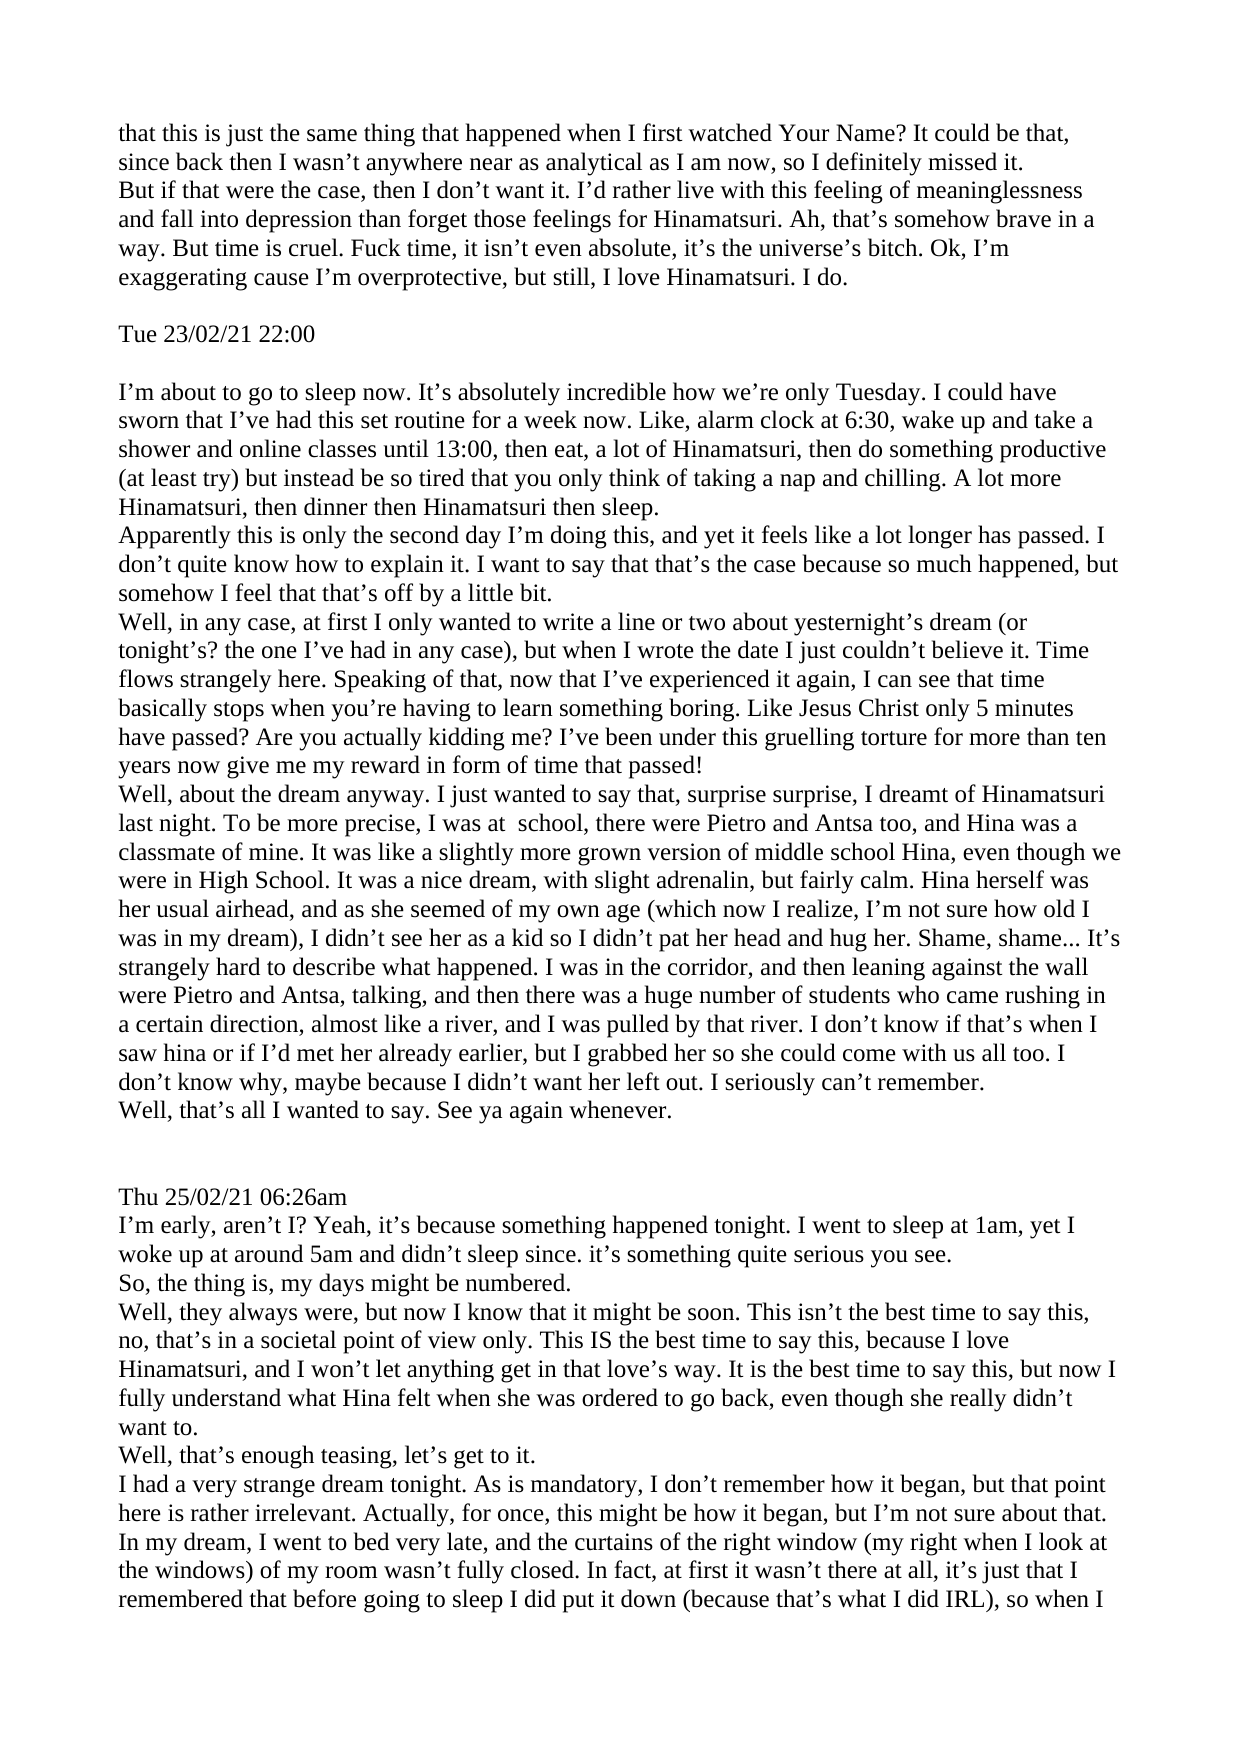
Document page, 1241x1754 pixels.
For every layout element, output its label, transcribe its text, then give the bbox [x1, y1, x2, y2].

text I’m about to go to sleep now. It’s absolutely incredible how we’re only Tuesday. I could have sworn that I’ve had this set routine for a week now. Like, alarm clock at 6:30, wake up and take a shower and online classes until 13:00, then eat, a lot of Hinamatsuri, then do something productive (at least try) but instead be so tired that you only think of taking a nap and chilling. A lot more Hinamatsuri, then dinner then Hinamatsuri then sleep. [118, 377, 1122, 521]
text Thu 25/02/21 06:26am [118, 1182, 1122, 1211]
text I’m early, aren’t I? Yeah, it’s because something happened tonight. I went to sleep at 1am, yet I woke up at around 5am and didn’t sleep since. it’s something quite serious you see. [118, 1211, 1122, 1268]
text Well, they always were, but now I know that it might be soon. This isn’t the best time to say this, no, that’s in a societal point of view only. This IS the best time to say this, because I love Hinamatsuri, and I won’t let anything get in that love’s way. It is the best time to say this, but now I fully understand what Hina felt when she was ordered to go back, even though she really didn’t want to. [118, 1297, 1122, 1441]
text Well, that’s all I wanted to say. See ya again whenever. [118, 1096, 1122, 1124]
text Well, that’s enough teasing, let’s get to it. [118, 1441, 1122, 1469]
text Well, in any case, at first I only wanted to write a line or two about yesternight’s dream (or tonight’s? the one I’ve had in any case), but when I wrote the date I just couldn’t believe it. Time flows strangely here. Speaking of that, now that I’ve experienced it again, I can see that time basically stops when you’re having to learn something boring. Like Jesus Christ only 5 minutes have passed? Are you actually kidding me? I’ve been under this gruelling torture for more than ten years now give me my reward in form of time that passed! [118, 607, 1122, 779]
text In my dream, I went to bed very late, and the curtains of the right window (my right when I look at the windows) of my room wasn’t fully closed. In fact, at first it wasn’t there at all, it’s just that I remembered that before going to sleep I did put it down (because that’s what I did IRL), so when I [118, 1527, 1122, 1613]
text So, the thing is, my days might be numbered. [118, 1268, 1122, 1297]
text that this is just the same thing that happened when I first watched Your Name? It could be that, since back then I wasn’t anywhere near as analytical as I am now, so I definitely missed it. [118, 118, 1122, 176]
text Well, about the dream anyway. I just wanted to say that, surprise surprise, I dreamt of Hinamatsuri last night. To be more precise, I was at school, there were Pietro and Antsa too, and Hina was a classmate of mine. It was like a slightly more grown version of middle school Hina, even though we were in High School. It was a nice dream, with slight adrenalin, but fairly calm. Hina herself was her usual airhead, and as she seemed of my own age (which now I realize, I’m not sure how old I was in my dream), I didn’t see her as a kid so I didn’t pat her head and hug her. Shame, shame... It’s strangely hard to describe what happened. I was in the corridor, and then leaning against the wall were Pietro and Antsa, talking, and then there was a huge number of students who came rushing in a certain direction, almost like a river, and I was pulled by that river. I don’t know if that’s when I saw hina or if I’d met her already earlier, but I grabbed her so she could come with us all too. I don’t know why, maybe because I didn’t want her left out. I seriously can’t remember. [118, 779, 1122, 1096]
text But if that were the case, then I don’t want it. I’d rather live with this feeling of meaninglessness and fall into depression than forget those feelings for Hinamatsuri. Ah, that’s somehow brave in a way. But time is cruel. Fuck time, it isn’t even absolute, it’s the universe’s bitch. Ok, I’m exaggerating cause I’m overprotective, but still, I love Hinamatsuri. I do. [118, 176, 1122, 291]
text I had a very strange dream tonight. As is mandatory, I don’t remember how it began, but that point here is rather irrelevant. Actually, for once, this might be how it began, but I’m not sure about that. [118, 1469, 1122, 1527]
text Tue 23/02/21 22:00 [118, 319, 1122, 348]
text Apparently this is only the second day I’m doing this, and yet it feels like a lot longer has passed. I don’t quite know how to explain it. I want to say that that’s the case because so much happened, but somehow I feel that that’s off by a little bit. [118, 521, 1122, 607]
